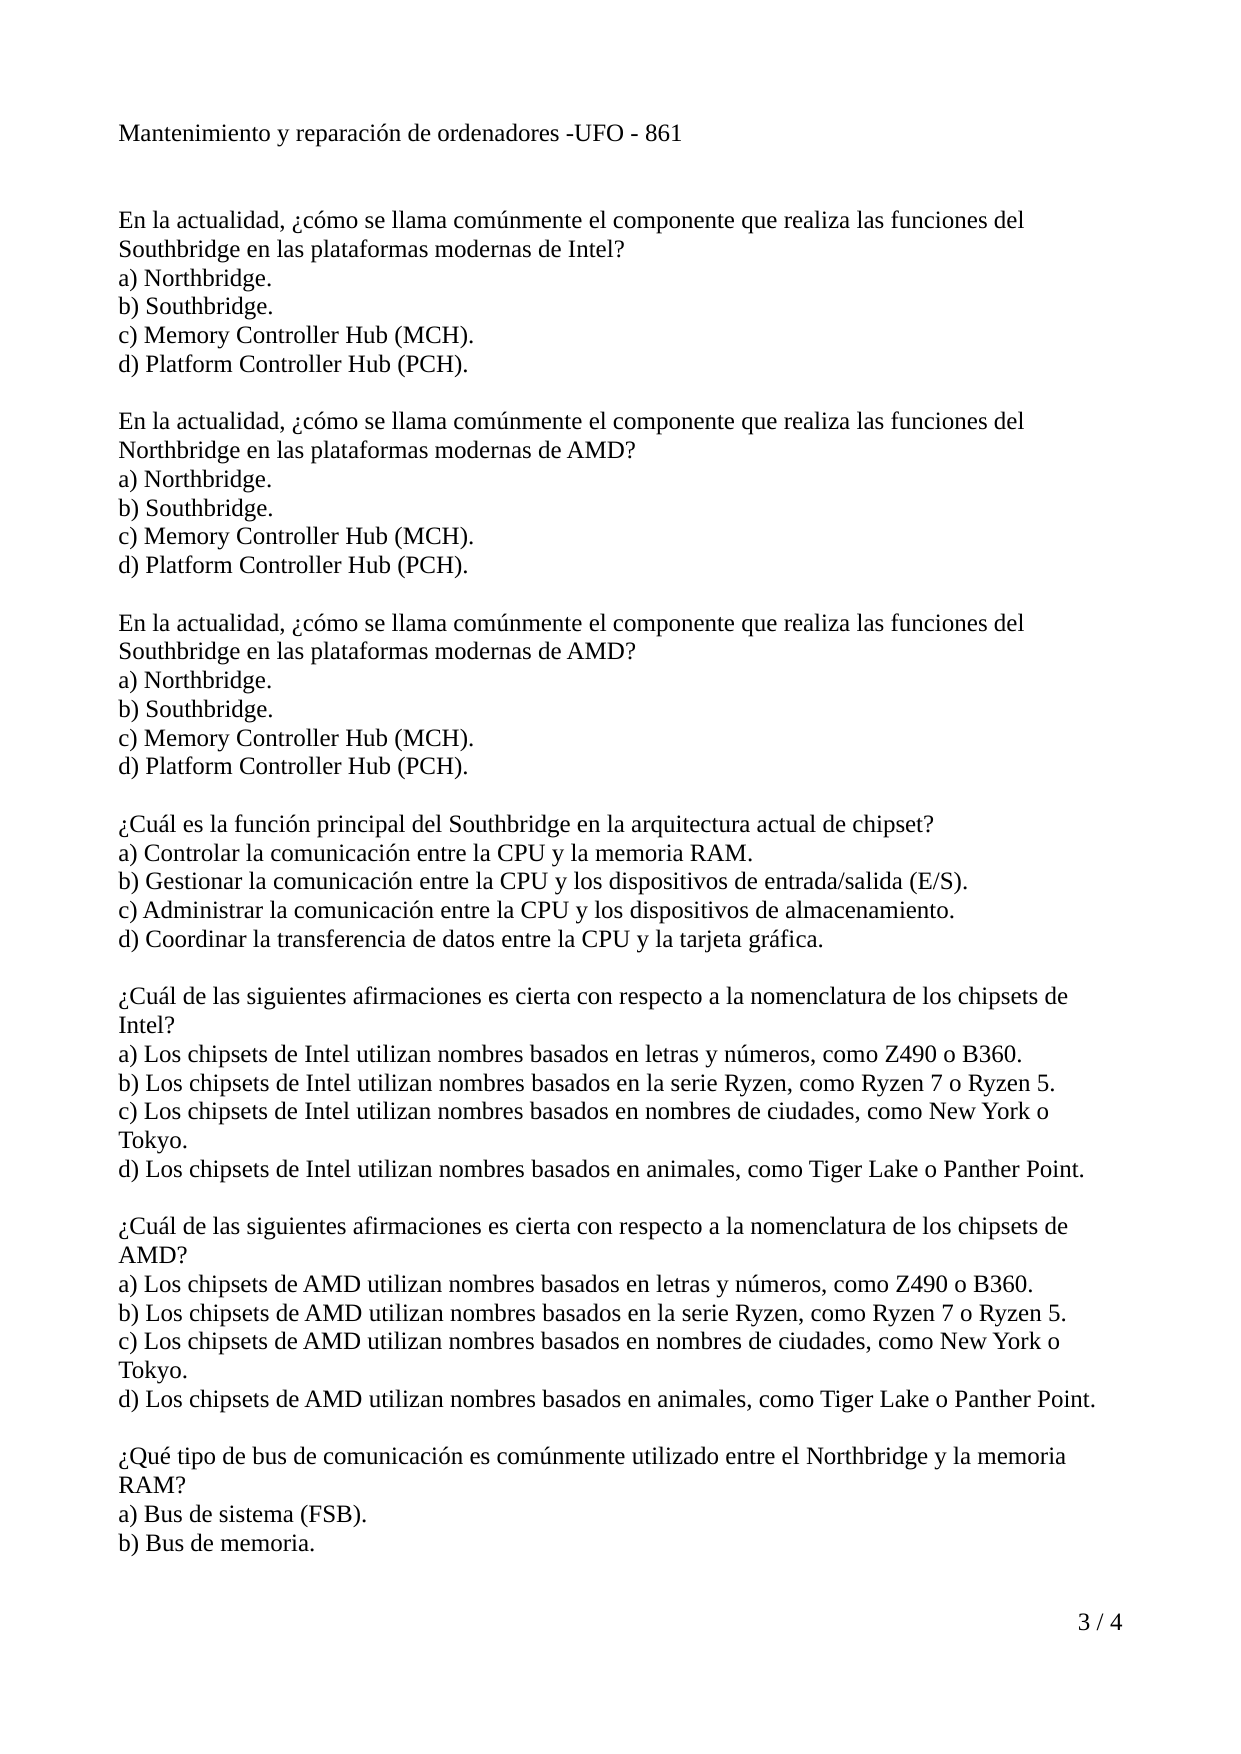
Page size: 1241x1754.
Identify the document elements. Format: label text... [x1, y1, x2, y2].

text ¿Cuál de las siguientes afirmaciones es cierta con respecto a la nomenclatura de los chipsets de Intel? [118, 981, 1122, 1039]
text ¿Cuál es la función principal del Southbridge en la arquitectura actual de chipset? [118, 809, 1122, 838]
text d) Platform Controller Hub (PCH). [118, 349, 1122, 378]
text c) Los chipsets de Intel utilizan nombres basados en nombres de ciudades, como New York o Tokyo. [118, 1096, 1122, 1154]
text d) Platform Controller Hub (PCH). [118, 550, 1122, 579]
text a) Los chipsets de Intel utilizan nombres basados en letras y números, como Z490 o B360. [118, 1039, 1122, 1068]
text ¿Cuál de las siguientes afirmaciones es cierta con respecto a la nomenclatura de los chipsets de AMD? [118, 1211, 1122, 1269]
text ¿Qué tipo de bus de comunicación es comúnmente utilizado entre el Northbridge y la memoria RAM? [118, 1441, 1122, 1499]
text a) Northbridge. [118, 464, 1122, 493]
text c) Los chipsets de AMD utilizan nombres basados en nombres de ciudades, como New York o Tokyo. [118, 1326, 1122, 1384]
text En la actualidad, ¿cómo se llama comúnmente el componente que realiza las funciones del Northbridge en las plataformas modernas de AMD? [118, 406, 1122, 464]
text a) Los chipsets de AMD utilizan nombres basados en letras y números, como Z490 o B360. [118, 1269, 1122, 1298]
text b) Gestionar la comunicación entre la CPU y los dispositivos de entrada/salida (E/S). [118, 866, 1122, 895]
text d) Los chipsets de Intel utilizan nombres basados en animales, como Tiger Lake o Panther Point. [118, 1154, 1122, 1183]
text b) Southbridge. [118, 694, 1122, 723]
text c) Administrar la comunicación entre la CPU y los dispositivos de almacenamiento. [118, 895, 1122, 924]
text a) Northbridge. [118, 263, 1122, 291]
text d) Los chipsets de AMD utilizan nombres basados en animales, como Tiger Lake o Panther Point. [118, 1384, 1122, 1413]
text En la actualidad, ¿cómo se llama comúnmente el componente que realiza las funciones del Southbridge en las plataformas modernas de AMD? [118, 608, 1122, 665]
text b) Los chipsets de Intel utilizan nombres basados en la serie Ryzen, como Ryzen 7 o Ryzen 5. [118, 1068, 1122, 1096]
text b) Bus de memoria. [118, 1528, 1122, 1556]
text a) Controlar la comunicación entre la CPU y la memoria RAM. [118, 838, 1122, 866]
text a) Bus de sistema (FSB). [118, 1499, 1122, 1528]
text d) Coordinar la transferencia de datos entre la CPU y la tarjeta gráfica. [118, 924, 1122, 953]
text b) Los chipsets de AMD utilizan nombres basados en la serie Ryzen, como Ryzen 7 o Ryzen 5. [118, 1298, 1122, 1326]
text c) Memory Controller Hub (MCH). [118, 723, 1122, 751]
text b) Southbridge. [118, 493, 1122, 521]
text c) Memory Controller Hub (MCH). [118, 521, 1122, 550]
text b) Southbridge. [118, 291, 1122, 320]
text d) Platform Controller Hub (PCH). [118, 751, 1122, 780]
text En la actualidad, ¿cómo se llama comúnmente el componente que realiza las funciones del Southbridge en las plataformas modernas de Intel? [118, 205, 1122, 263]
text a) Northbridge. [118, 665, 1122, 694]
text c) Memory Controller Hub (MCH). [118, 320, 1122, 349]
